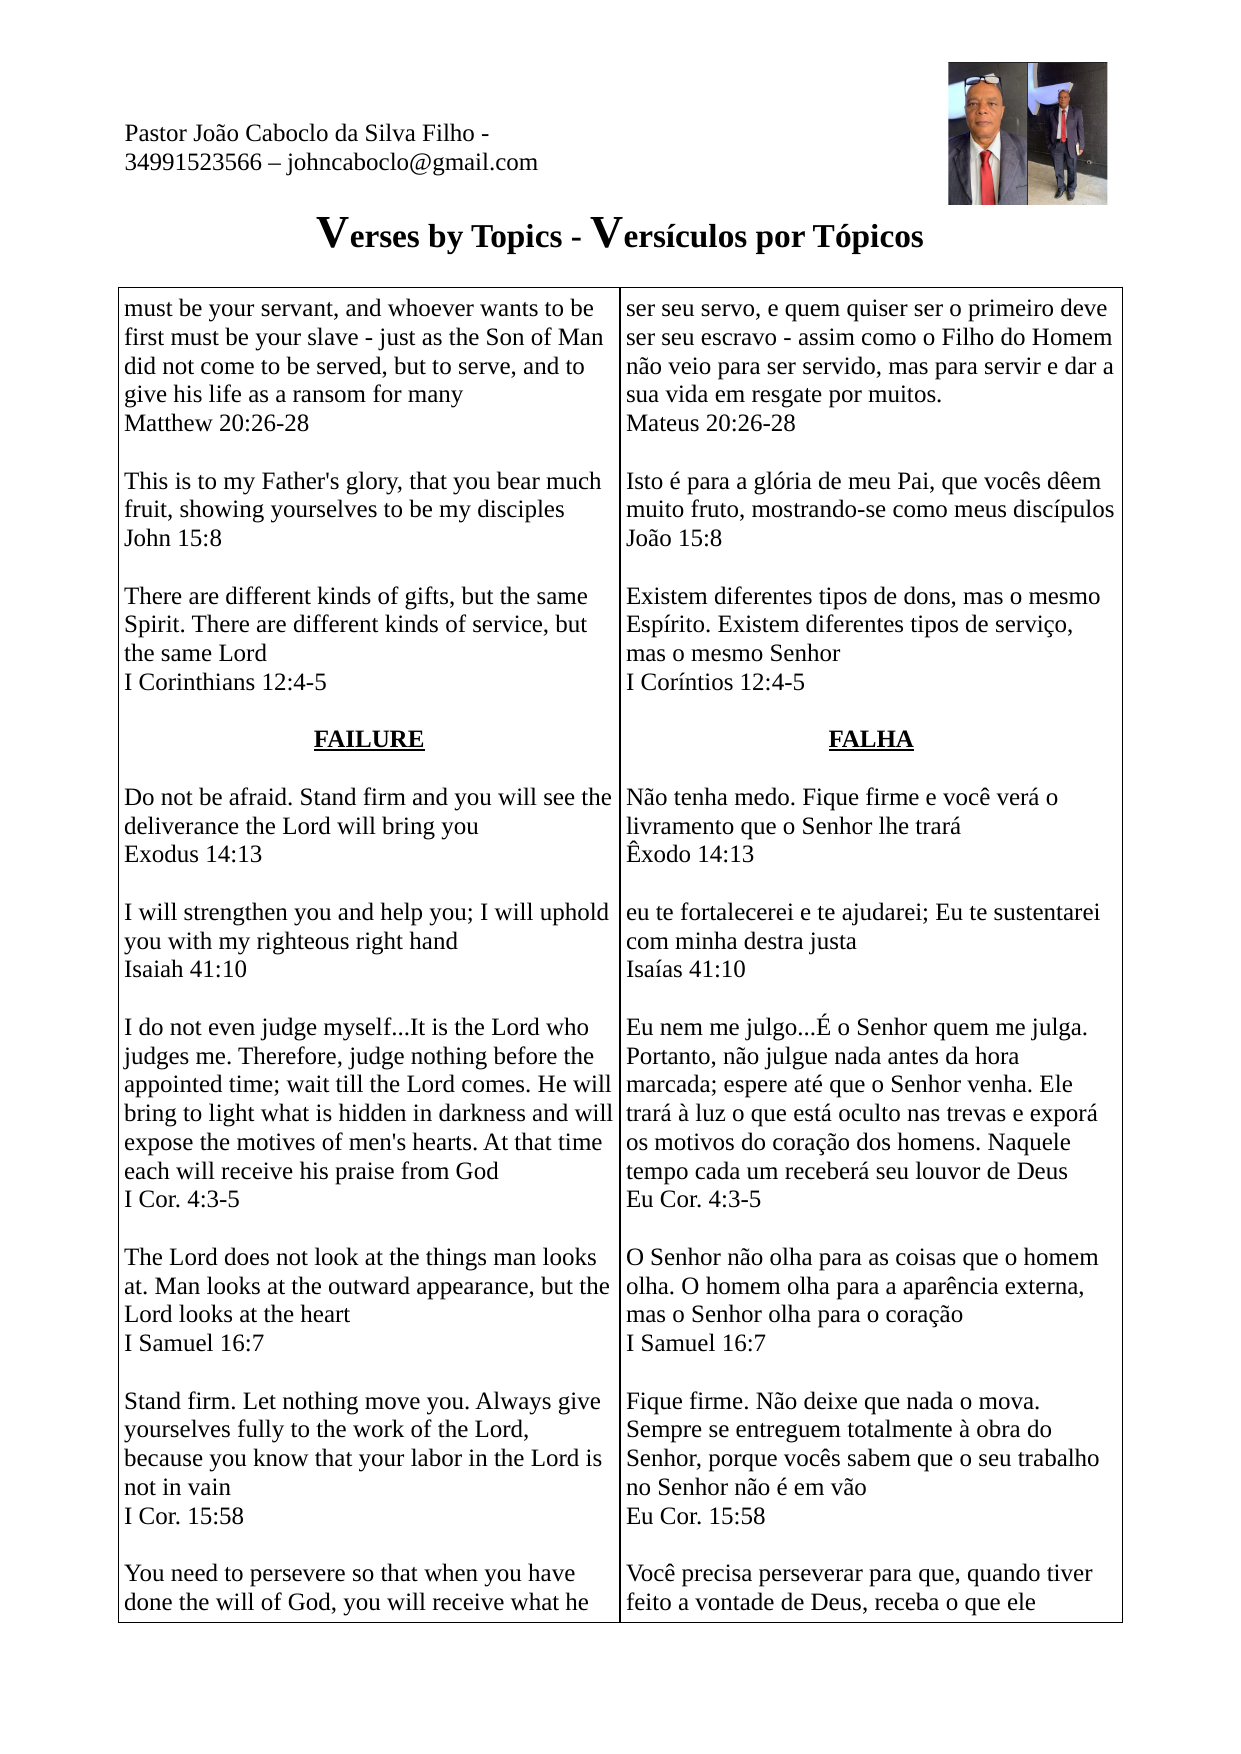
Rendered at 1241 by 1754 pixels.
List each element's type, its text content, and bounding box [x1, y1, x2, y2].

table_cell ser seu servo, e quem quiser ser o primeiro deve ser seu escravo - assim como o Filho do Homem não veio para ser servido, mas para servir e dar a sua vida em resgate por muitos. Mateus 20:26-28 Isto é para a glória de meu Pai, que vocês dêem muito fruto, mostrando-se como meus discípulos João 15:8 Existem diferentes tipos de dons, mas o mesmo Espírito. Existem diferentes tipos de serviço, mas o mesmo Senhor I Coríntios 12:4-5 FALHA Não tenha medo. Fique firme e você verá o livramento que o Senhor lhe trará Êxodo 14:13 eu te fortalecerei e te ajudarei; Eu te sustentarei com minha destra justa Isaías 41:10 Eu nem me julgo...É o Senhor quem me julga. Portanto, não julgue nada antes da hora marcada; espere até que o Senhor venha. Ele trará à luz o que está oculto nas trevas e exporá os motivos do coração dos homens. Naquele tempo cada um receberá seu louvor de Deus Eu Cor. 4:3-5 O Senhor não olha para as coisas que o homem olha. O homem olha para a aparência externa, mas o Senhor olha para o coração I Samuel 16:7 Fique firme. Não deixe que nada o mova. Sempre se entreguem totalmente à obra do Senhor, porque vocês sabem que o seu trabalho no Senhor não é em vão Eu Cor. 15:58 Você precisa perseverar para que, quando tiver feito a vontade de Deus, receba o que ele [621, 288, 1122, 1622]
table_cell must be your servant, and whoever wants to be first must be your slave - just as the Son of Man did not come to be served, but to serve, and to give his life as a ransom for many Matthew 20:26-28 This is to my Father's glory, that you bear much fruit, showing yourselves to be my disciples John 15:8 There are different kinds of gifts, but the same Spirit. There are different kinds of service, but the same Lord I Corinthians 12:4-5 FAILURE Do not be afraid. Stand firm and you will see the deliverance the Lord will bring you Exodus 14:13 I will strengthen you and help you; I will uphold you with my righteous right hand Isaiah 41:10 I do not even judge myself...It is the Lord who judges me. Therefore, judge nothing before the appointed time; wait till the Lord comes. He will bring to light what is hidden in darkness and will expose the motives of men's hearts. At that time each will receive his praise from God I Cor. 4:3-5 The Lord does not look at the things man looks at. Man looks at the outward appearance, but the Lord looks at the heart I Samuel 16:7 Stand firm. Let nothing move you. Always give yourselves fully to the work of the Lord, because you know that your labor in the Lord is not in vain I Cor. 15:58 You need to persevere so that when you have done the will of God, you will receive what he [119, 288, 619, 1622]
picture [948, 62, 1108, 205]
